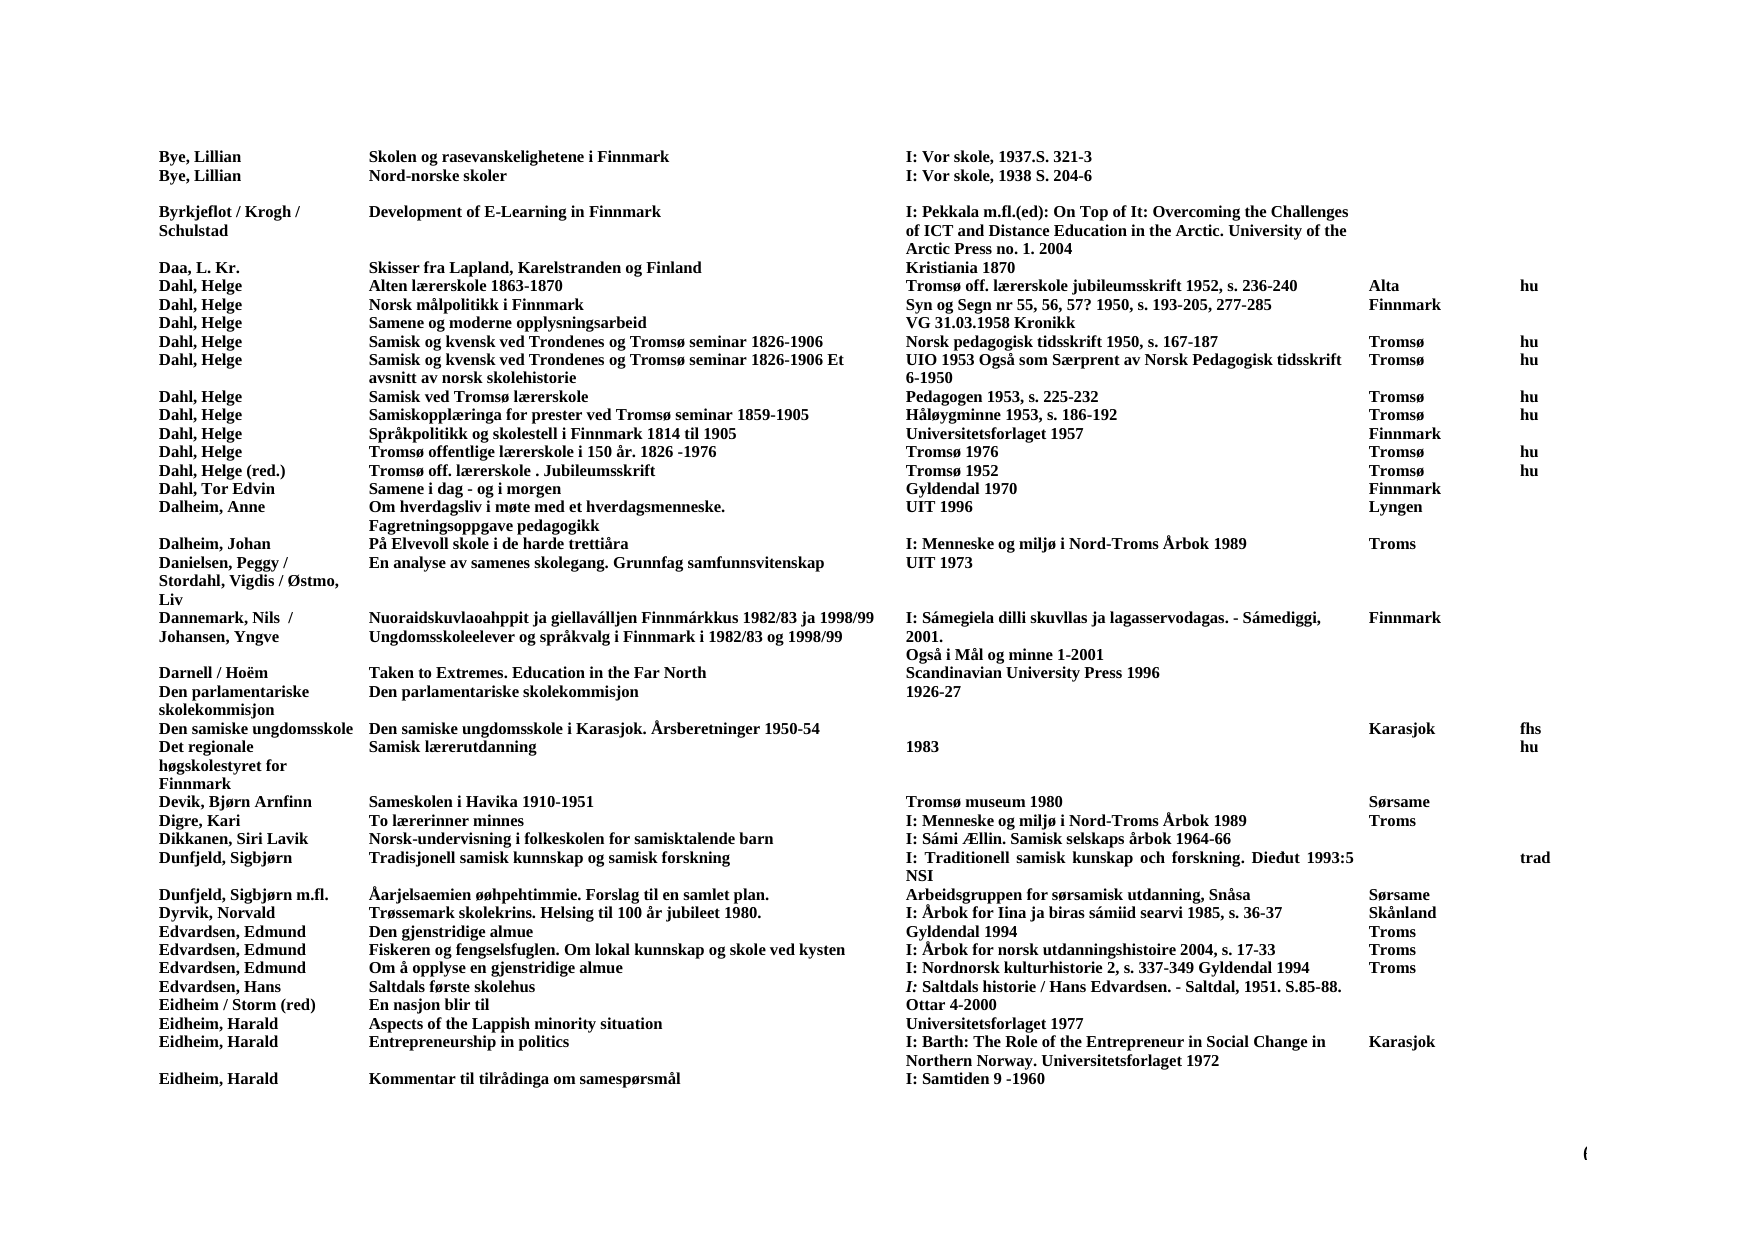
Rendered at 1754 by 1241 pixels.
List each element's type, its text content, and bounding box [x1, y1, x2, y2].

table_cell [1513, 664, 1606, 682]
table_cell [1513, 1033, 1606, 1069]
table_cell Dyrvik, Norvald [151, 904, 361, 922]
table_cell Dalheim, Anne [151, 498, 361, 535]
table_cell I: Nordnorsk kulturhistorie 2, s. 337-349 Gyldendal 1994 [898, 959, 1361, 977]
table_cell Dahl, Helge [151, 388, 361, 406]
table_cell I: Menneske og miljø i Nord-Troms Årbok 1989 [898, 535, 1361, 553]
table_cell [1513, 959, 1606, 977]
table_cell hu [1513, 388, 1606, 406]
table_cell Pedagogen 1953, s. 225-232 [898, 388, 1361, 406]
table_cell Finnmark [1361, 295, 1512, 314]
table_cell Dahl, Helge [151, 332, 361, 351]
table_cell hu [1513, 332, 1606, 351]
table_cell [1513, 258, 1606, 277]
table_cell Sørsame [1361, 793, 1512, 811]
table_cell Kristiania 1870 [898, 258, 1361, 277]
table_cell Tromsø off. lærerskole . Jubileumsskrift [361, 461, 898, 479]
table_cell Troms [1361, 941, 1512, 959]
table_cell [1513, 498, 1606, 535]
table_cell Edvardsen, Hans [151, 978, 361, 996]
table_cell Samisk og kvensk ved Trondenes og Tromsø seminar 1826-1906 [361, 332, 898, 351]
table_cell Sørsame [1361, 885, 1512, 904]
table_cell [1361, 258, 1512, 277]
table_cell Tromsø [1361, 351, 1512, 387]
table_cell I: Vor skole, 1937.S. 321-3 [898, 148, 1361, 166]
table_cell Devik, Bjørn Arnfinn [151, 793, 361, 811]
table_cell VG 31.03.1958 Kronikk [898, 314, 1361, 332]
table_cell fhs [1513, 719, 1606, 738]
table_cell Darnell / Hoëm [151, 664, 361, 682]
table_cell Skånland [1361, 904, 1512, 922]
table_cell [1513, 793, 1606, 811]
table_cell I: Sámegiela dilli skuvllas ja lagasservodagas. - Sámediggi, 2001. Også i Mål og minne 1-2001 [898, 609, 1361, 664]
table_cell Alten lærerskole 1863-1870 [361, 277, 898, 295]
table_cell Samene i dag - og i morgen [361, 480, 898, 498]
table_cell [1361, 1070, 1512, 1088]
table_cell [1513, 535, 1606, 553]
table_cell I: Samtiden 9 -1960 [898, 1070, 1361, 1088]
table_cell Dunfjeld, Sigbjørn [151, 848, 361, 885]
table_cell [1361, 1014, 1512, 1033]
table_cell [1361, 996, 1512, 1014]
table_cell Den samiske ungdomsskole [151, 719, 361, 738]
table_cell [1361, 830, 1512, 848]
table_cell I: Barth: The Role of the Entrepreneur in Social Change in Northern Norway. Universitetsforlaget 1972 [898, 1033, 1361, 1069]
table_cell Tromsø off. lærerskole jubileumsskrift 1952, s. 236-240 [898, 277, 1361, 295]
table_cell En nasjon blir til [361, 996, 898, 1014]
table_cell [898, 719, 1361, 738]
table_cell Gyldendal 1970 [898, 480, 1361, 498]
table_cell I: Traditionell samisk kunskap och forskning. Dieđut 1993:5 NSI [898, 848, 1361, 885]
table_cell Finnmark [1361, 480, 1512, 498]
table_cell Kommentar til tilrådinga om samespørsmål [361, 1070, 898, 1088]
table_cell Dikkanen, Siri Lavik [151, 830, 361, 848]
table_cell [1513, 811, 1606, 830]
table_cell Gyldendal 1994 [898, 922, 1361, 941]
table_cell Sameskolen i Havika 1910-1951 [361, 793, 898, 811]
table_cell [1513, 480, 1606, 498]
table_cell UIT 1996 [898, 498, 1361, 535]
table_cell Fiskeren og fengselsfuglen. Om lokal kunnskap og skole ved kysten [361, 941, 898, 959]
table_cell Samene og moderne opplysningsarbeid [361, 314, 898, 332]
table_cell [1513, 1070, 1606, 1088]
table_cell Tromsø 1976 [898, 443, 1361, 461]
table_cell Eidheim, Harald [151, 1070, 361, 1088]
table_cell [1361, 738, 1512, 793]
table_cell 1926-27 [898, 683, 1361, 719]
table_cell [1513, 830, 1606, 848]
table_cell Skolen og rasevanskelighetene i Finnmark [361, 148, 898, 166]
table_cell Tromsø offentlige lærerskole i 150 år. 1826 -1976 [361, 443, 898, 461]
table_cell [1513, 203, 1606, 258]
table_cell Aspects of the Lappish minority situation [361, 1014, 898, 1033]
table_cell Ottar 4-2000 [898, 996, 1361, 1014]
table_cell I: Årbok for norsk utdanningshistoire 2004, s. 17-33 [898, 941, 1361, 959]
table_cell Skisser fra Lapland, Karelstranden og Finland [361, 258, 898, 277]
table_cell Edvardsen, Edmund [151, 941, 361, 959]
table_cell Samiskopplæringa for prester ved Tromsø seminar 1859-1905 [361, 406, 898, 424]
table_cell [1361, 166, 1512, 203]
table_cell [1513, 904, 1606, 922]
table_cell 1983 [898, 738, 1361, 793]
table_cell Tromsø [1361, 406, 1512, 424]
table_cell Den parlamentariske skolekommisjon [361, 683, 898, 719]
table_cell Universitetsforlaget 1977 [898, 1014, 1361, 1033]
table_cell I: Menneske og miljø i Nord-Troms Årbok 1989 [898, 811, 1361, 830]
table_cell Om å opplyse en gjenstridige almue [361, 959, 898, 977]
table_cell Dunfjeld, Sigbjørn m.fl. [151, 885, 361, 904]
table_cell UIO 1953 Også som Særprent av Norsk Pedagogisk tidsskrift 6-1950 [898, 351, 1361, 387]
table_cell Den parlamentariske skolekommisjon [151, 683, 361, 719]
table_cell hu [1513, 461, 1606, 479]
table_cell Troms [1361, 535, 1512, 553]
table_cell hu [1513, 443, 1606, 461]
table_cell Bye, Lillian [151, 148, 361, 166]
table_cell Nord-norske skoler [361, 166, 898, 203]
table_cell På Elvevoll skole i de harde trettiåra [361, 535, 898, 553]
table_cell Dahl, Helge [151, 277, 361, 295]
table_cell Daa, L. Kr. [151, 258, 361, 277]
table_cell Dahl, Helge [151, 406, 361, 424]
table_cell En analyse av samenes skolegang. Grunnfag samfunnsvitenskap [361, 553, 898, 609]
table_cell hu [1513, 277, 1606, 295]
table_cell Danielsen, Peggy / Stordahl, Vigdis / Østmo, Liv [151, 553, 361, 609]
table_cell [1513, 941, 1606, 959]
table_cell Dahl, Helge [151, 351, 361, 387]
table_cell hu [1513, 406, 1606, 424]
table_cell [1513, 978, 1606, 996]
table_cell trad [1513, 848, 1606, 885]
table_cell Eidheim / Storm (red) [151, 996, 361, 1014]
table_cell Finnmark [1361, 424, 1512, 443]
table_cell [1361, 553, 1512, 609]
table_cell Nuoraidskuvlaoahppit ja giellaválljen Finnmárkkus 1982/83 ja 1998/99 Ungdomsskoleelever og språkvalg i Finnmark i 1982/83 og 1998/99 [361, 609, 898, 664]
table_cell Samisk ved Tromsø lærerskole [361, 388, 898, 406]
table_cell Norsk-undervisning i folkeskolen for samisktalende barn [361, 830, 898, 848]
table_cell [1513, 683, 1606, 719]
table_cell [1513, 314, 1606, 332]
table_cell Norsk målpolitikk i Finnmark [361, 295, 898, 314]
table_cell Scandinavian University Press 1996 [898, 664, 1361, 682]
table_cell UIT 1973 [898, 553, 1361, 609]
table_cell [1513, 609, 1606, 664]
table_cell I: Vor skole, 1938 S. 204-6 [898, 166, 1361, 203]
table_cell Det regionale høgskolestyret for Finnmark [151, 738, 361, 793]
table_cell [1361, 664, 1512, 682]
table_cell Tromsø 1952 [898, 461, 1361, 479]
table_cell Bye, Lillian [151, 166, 361, 203]
table_cell Norsk pedagogisk tidsskrift 1950, s. 167-187 [898, 332, 1361, 351]
table_cell Eidheim, Harald [151, 1014, 361, 1033]
table_cell Syn og Segn nr 55, 56, 57? 1950, s. 193-205, 277-285 [898, 295, 1361, 314]
table_cell Språkpolitikk og skolestell i Finnmark 1814 til 1905 [361, 424, 898, 443]
table_cell Samisk og kvensk ved Trondenes og Tromsø seminar 1826-1906 Et avsnitt av norsk skolehistorie [361, 351, 898, 387]
table_cell [1361, 978, 1512, 996]
table_cell [1361, 683, 1512, 719]
table_cell [1513, 553, 1606, 609]
table_cell [1513, 148, 1606, 166]
table_cell Dahl, Helge [151, 314, 361, 332]
table_cell [1361, 314, 1512, 332]
table_cell Tradisjonell samisk kunnskap og samisk forskning [361, 848, 898, 885]
table_cell Dannemark, Nils / Johansen, Yngve [151, 609, 361, 664]
table_cell [1513, 922, 1606, 941]
table_cell Den samiske ungdomsskole i Karasjok. Årsberetninger 1950-54 [361, 719, 898, 738]
table_cell I: Saltdals historie / Hans Edvardsen. - Saltdal, 1951. S.85-88. [898, 978, 1361, 996]
table_cell Finnmark [1361, 609, 1512, 664]
table_cell Trøssemark skolekrins. Helsing til 100 år jubileet 1980. [361, 904, 898, 922]
table_cell Åarjelsaemien øøhpehtimmie. Forslag til en samlet plan. [361, 885, 898, 904]
table_cell Tromsø [1361, 443, 1512, 461]
table_cell Universitetsforlaget 1957 [898, 424, 1361, 443]
table_cell Den gjenstridige almue [361, 922, 898, 941]
table_cell I: Årbok for Iina ja biras sámiid searvi 1985, s. 36-37 [898, 904, 1361, 922]
table_cell Eidheim, Harald [151, 1033, 361, 1069]
table_cell Byrkjeflot / Krogh / Schulstad [151, 203, 361, 258]
table_cell [1513, 295, 1606, 314]
table_cell Dahl, Helge [151, 295, 361, 314]
table_cell [1361, 848, 1512, 885]
table_cell [1513, 166, 1606, 203]
table_cell Troms [1361, 811, 1512, 830]
table_cell Karasjok [1361, 719, 1512, 738]
table_cell Taken to Extremes. Education in the Far North [361, 664, 898, 682]
table_cell Dahl, Helge [151, 443, 361, 461]
table_cell Arbeidsgruppen for sørsamisk utdanning, Snåsa [898, 885, 1361, 904]
table_cell Tromsø [1361, 461, 1512, 479]
table_cell I: Pekkala m.fl.(ed): On Top of It: Overcoming the Challenges of ICT and Distance Education in the Arctic. University of the Arctic Press no. 1. 2004 [898, 203, 1361, 258]
table_cell hu [1513, 738, 1606, 793]
table_cell Tromsø [1361, 332, 1512, 351]
table_cell [1513, 1014, 1606, 1033]
table_cell Troms [1361, 959, 1512, 977]
table_cell I: Sámi Ællin. Samisk selskaps årbok 1964-66 [898, 830, 1361, 848]
table_cell Development of E-Learning in Finnmark [361, 203, 898, 258]
table_cell Troms [1361, 922, 1512, 941]
table_cell Dahl, Helge (red.) [151, 461, 361, 479]
table_cell Dahl, Helge [151, 424, 361, 443]
table_cell Saltdals første skolehus [361, 978, 898, 996]
table_cell [1361, 203, 1512, 258]
table_cell Digre, Kari [151, 811, 361, 830]
table_cell To lærerinner minnes [361, 811, 898, 830]
table_cell Dahl, Tor Edvin [151, 480, 361, 498]
table_cell Dalheim, Johan [151, 535, 361, 553]
table_cell Tromsø [1361, 388, 1512, 406]
table_cell Samisk lærerutdanning [361, 738, 898, 793]
table_cell Entrepreneurship in politics [361, 1033, 898, 1069]
table_cell [1513, 996, 1606, 1014]
table_cell Tromsø museum 1980 [898, 793, 1361, 811]
table_cell Edvardsen, Edmund [151, 922, 361, 941]
table_cell [1361, 148, 1512, 166]
table_cell Alta [1361, 277, 1512, 295]
table_cell Edvardsen, Edmund [151, 959, 361, 977]
table_cell Lyngen [1361, 498, 1512, 535]
table_cell [1513, 885, 1606, 904]
table_cell Om hverdagsliv i møte med et hverdagsmenneske. Fagretningsoppgave pedagogikk [361, 498, 898, 535]
table_cell Håløygminne 1953, s. 186-192 [898, 406, 1361, 424]
table_cell [1513, 424, 1606, 443]
table_cell hu [1513, 351, 1606, 387]
table_cell Karasjok [1361, 1033, 1512, 1069]
